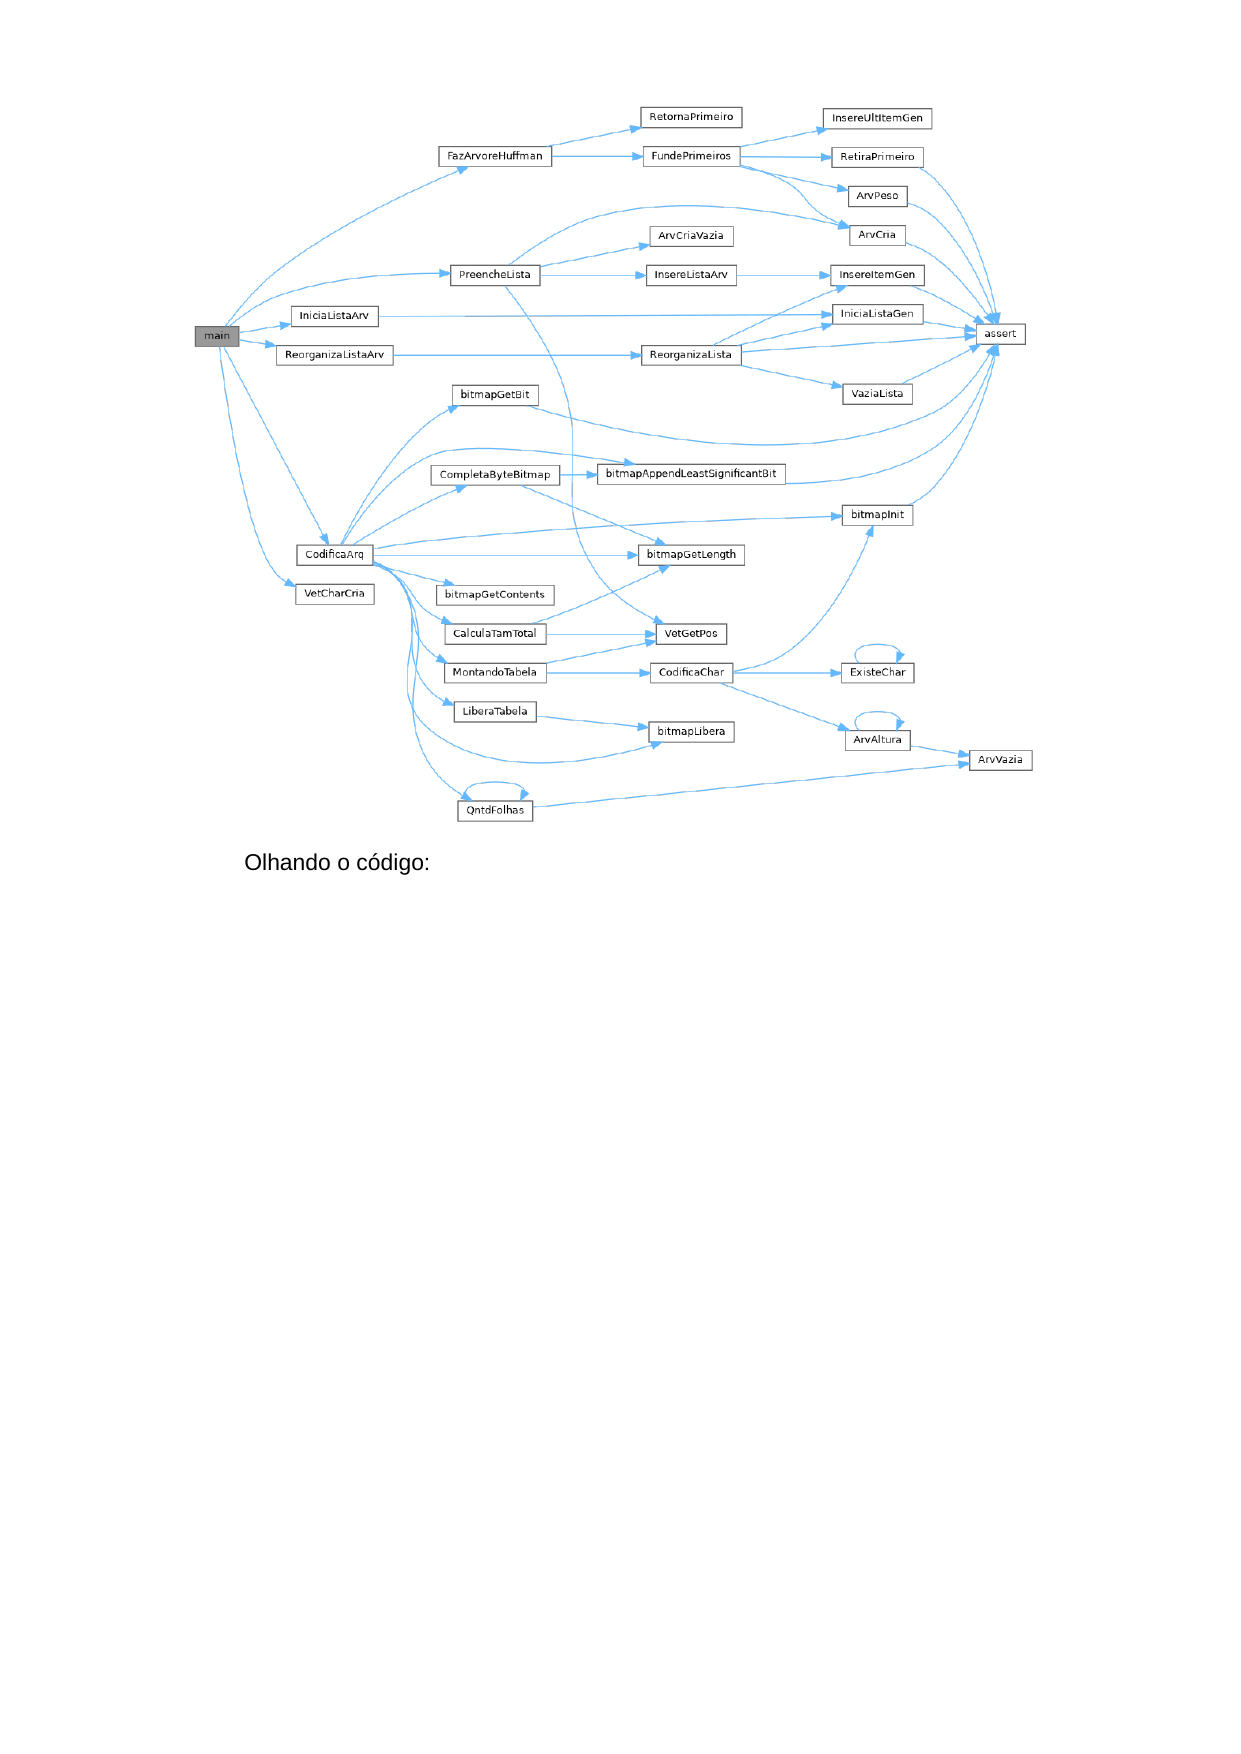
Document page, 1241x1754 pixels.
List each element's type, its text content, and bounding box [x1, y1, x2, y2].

text Olhando o código: [177, 849, 1063, 875]
picture [191, 103, 1036, 825]
